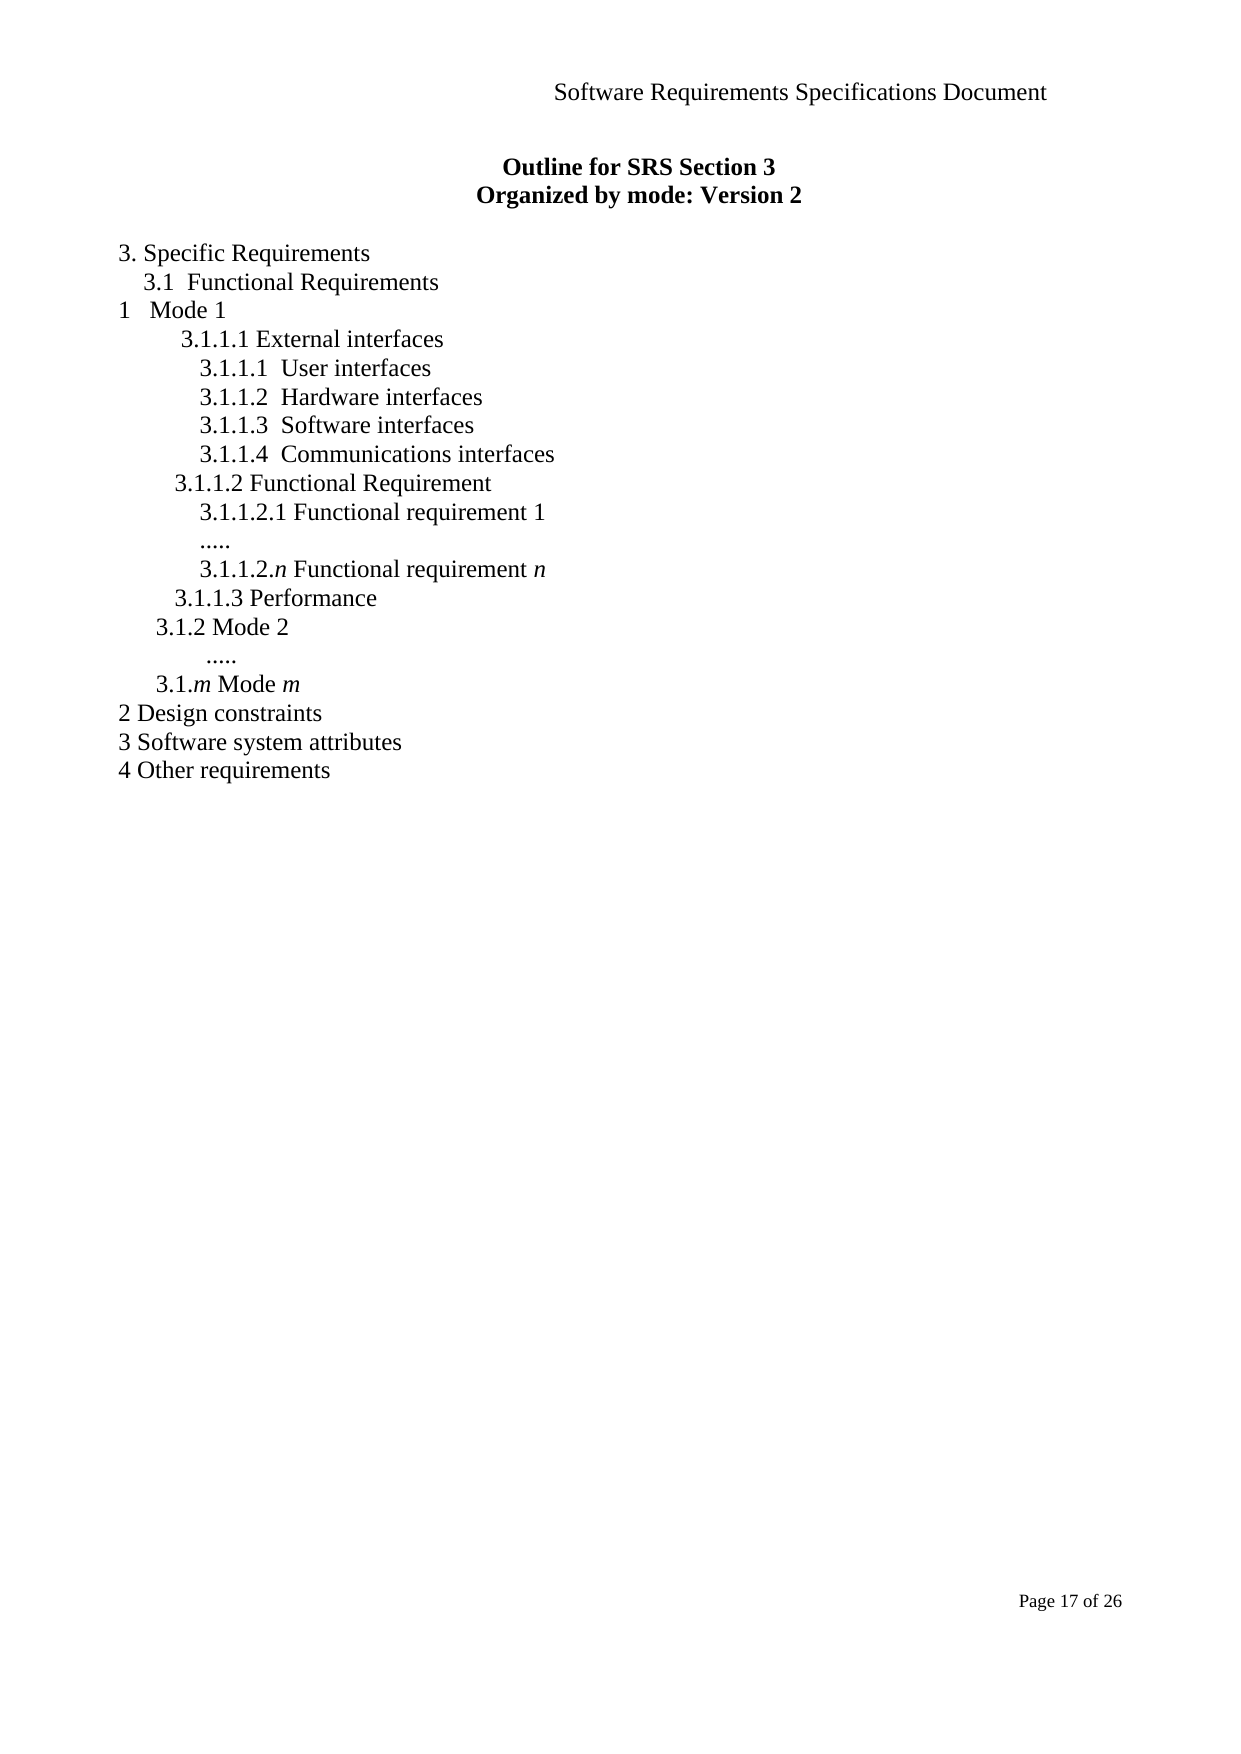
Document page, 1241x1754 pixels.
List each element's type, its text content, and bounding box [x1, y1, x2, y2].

text 3.1.1.2.n Functional requirement n [118, 554, 1159, 583]
text 3.1.1.2.1 Functional requirement 1 [118, 497, 1159, 526]
text 3.1.1.4 Communications interfaces [118, 439, 1159, 468]
text Outline for SRS Section 3 [118, 152, 1159, 181]
text 3.1.1.2 Functional Requirement [118, 468, 1159, 497]
text 3.1.1.3 Performance [118, 583, 1159, 612]
list Other requirements [118, 756, 1159, 784]
text 3. Specific Requirements [118, 238, 1159, 267]
text ..... [118, 526, 1159, 554]
list Software system attributes [118, 727, 1159, 756]
text 3.1.1.3 Software interfaces [118, 411, 1159, 439]
list Design constraints [118, 698, 1159, 727]
text 3.1.1.1 External interfaces [162, 324, 1159, 353]
text Organized by mode: Version 2 [118, 181, 1159, 209]
text 3.1.2 Mode 2 [118, 612, 1159, 641]
text ..... [118, 641, 1159, 669]
text 3.1.1.1 User interfaces [118, 353, 1159, 382]
text 3.1 Functional Requirements [118, 267, 1159, 296]
list Mode 1 [118, 296, 1159, 324]
text 3.1.m Mode m [118, 669, 1159, 698]
text 3.1.1.2 Hardware interfaces [118, 382, 1159, 411]
